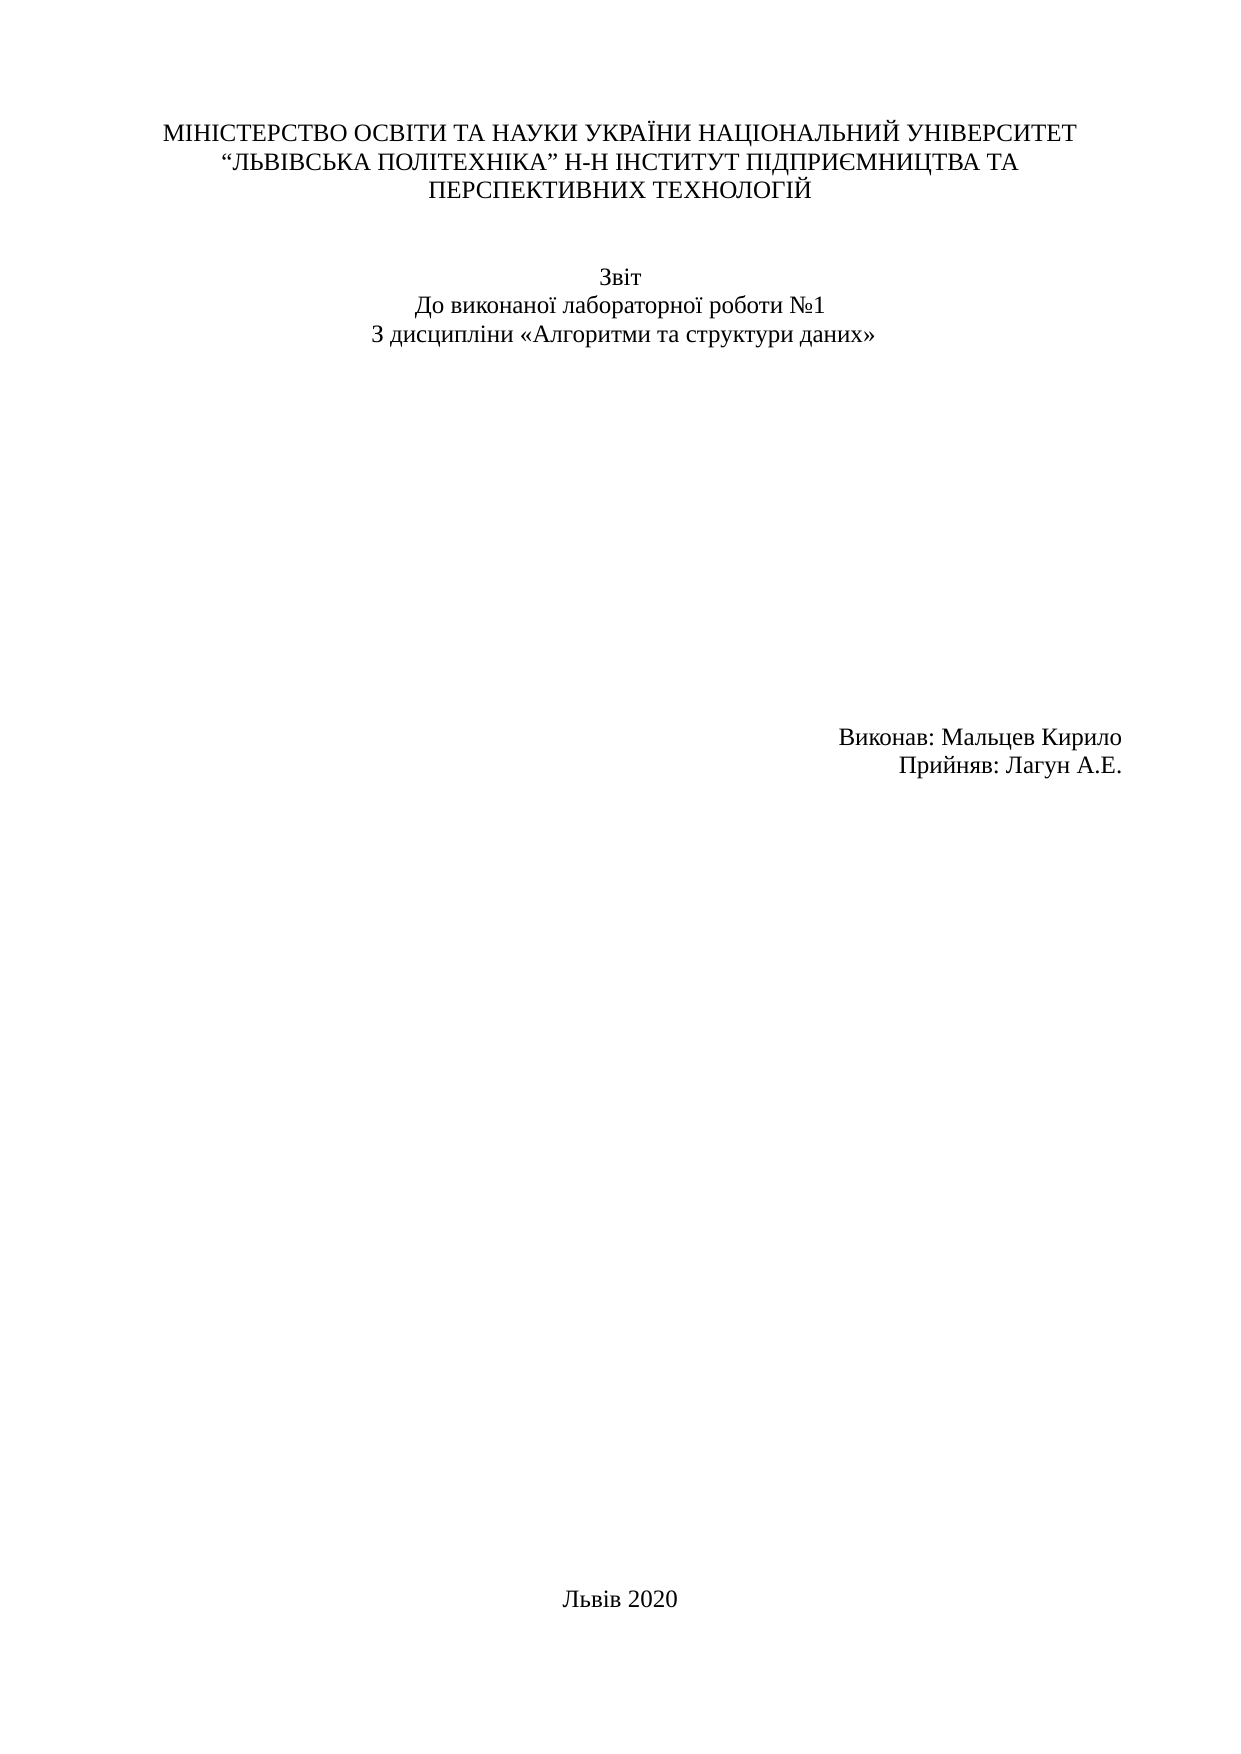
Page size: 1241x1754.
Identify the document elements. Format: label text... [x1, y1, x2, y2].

text Прийняв: Лагун А.Е. [118, 751, 1122, 779]
text Львів 2020 [118, 1584, 1122, 1613]
text Виконав: Мальцев Кирило [118, 722, 1122, 751]
text Звіт [118, 262, 1122, 291]
text МІНІСТЕРСТВО ОСВІТИ ТА НАУКИ УКРАЇНИ НАЦІОНАЛЬНИЙ УНІВЕРСИТЕТ “ЛЬВІВСЬКА ПОЛІТЕХНІКА” Н-Н ІНСТИТУТ ПІДПРИЄМНИЦТВА ТА ПЕРСПЕКТИВНИХ ТЕХНОЛОГІЙ [118, 118, 1122, 204]
text До виконаної лабораторної роботи №1 [118, 291, 1122, 319]
text З дисципліни «Алгоритми та структури даних» [118, 319, 1122, 348]
